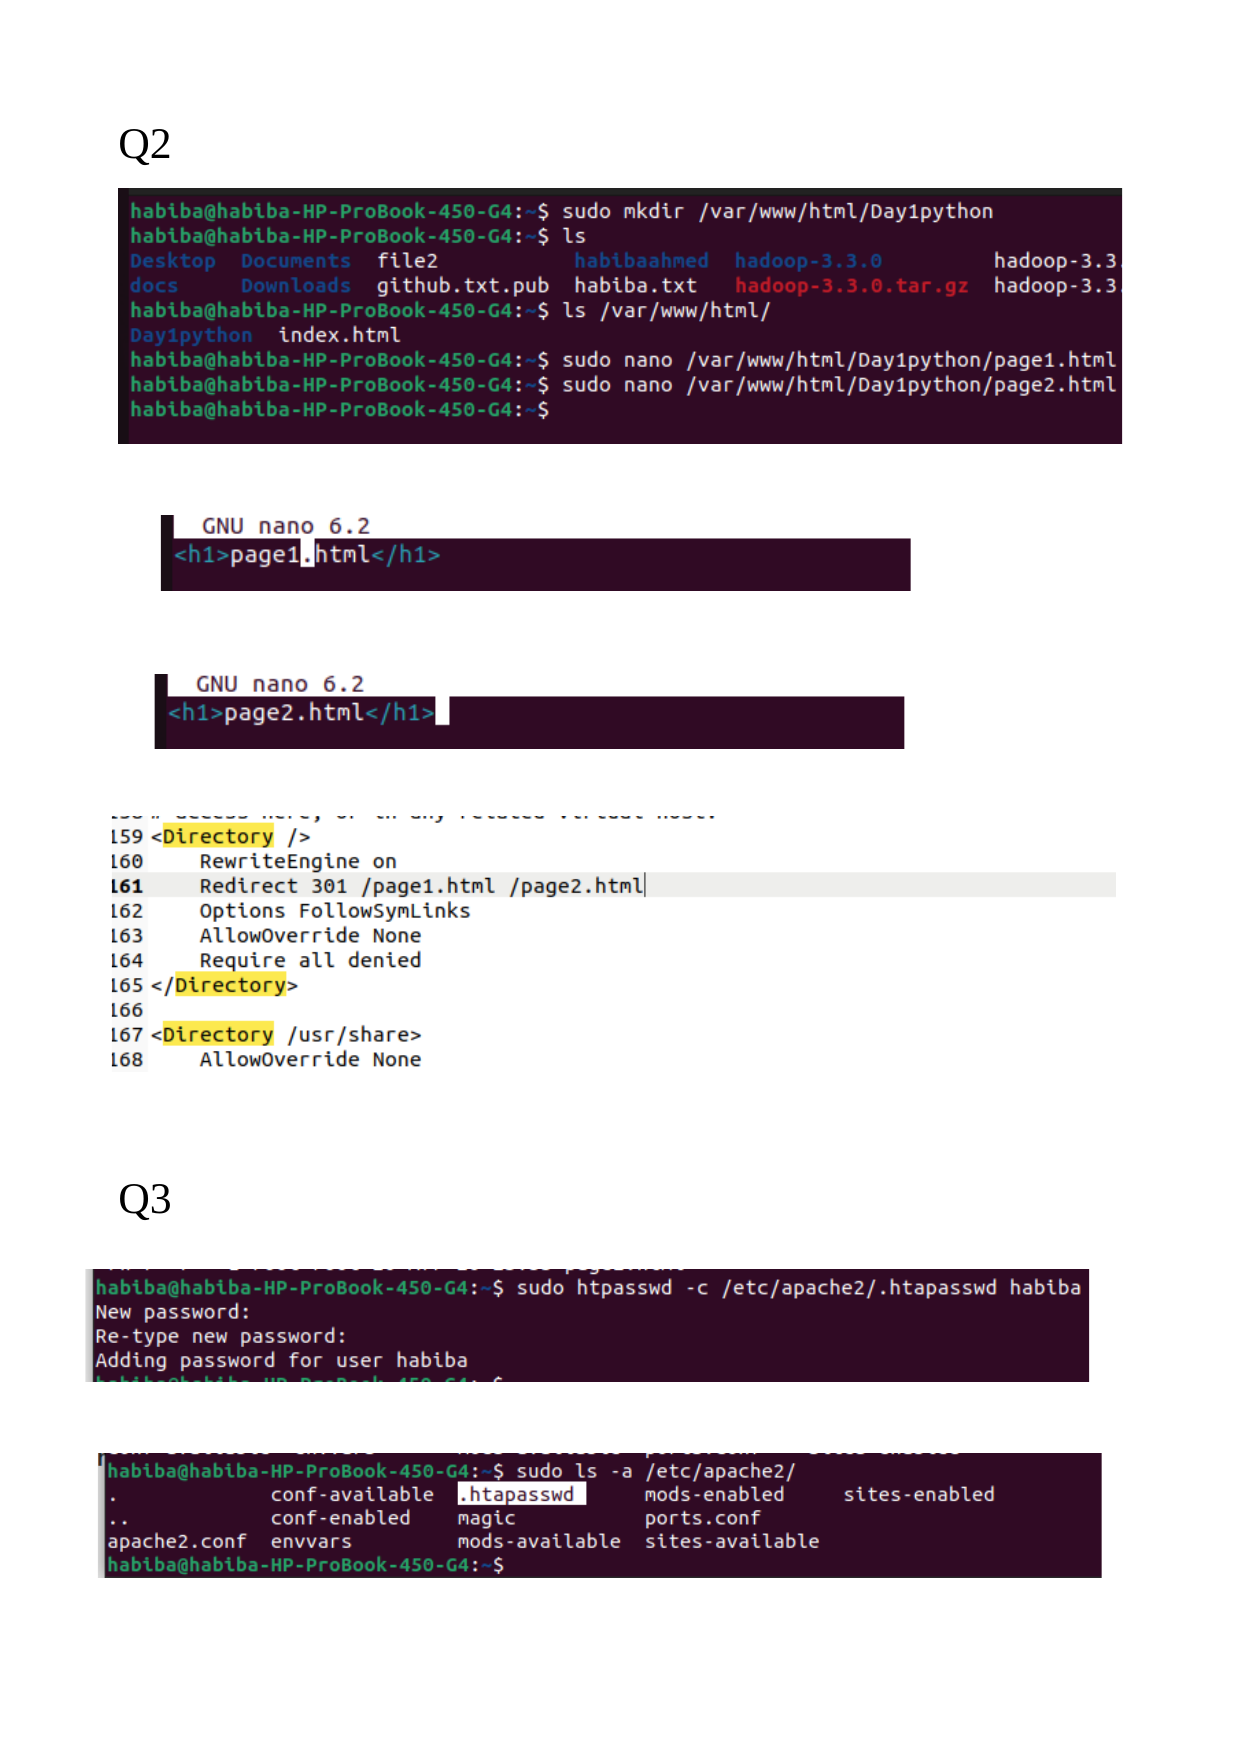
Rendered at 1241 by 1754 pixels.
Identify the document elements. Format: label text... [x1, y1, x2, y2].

picture [111, 816, 1116, 1072]
picture [97, 1453, 1102, 1578]
picture [160, 515, 911, 591]
picture [118, 188, 1123, 444]
picture [85, 1269, 1090, 1382]
picture [154, 674, 905, 749]
text Q2 [118, 118, 1122, 168]
text Q3 [118, 1172, 1122, 1222]
